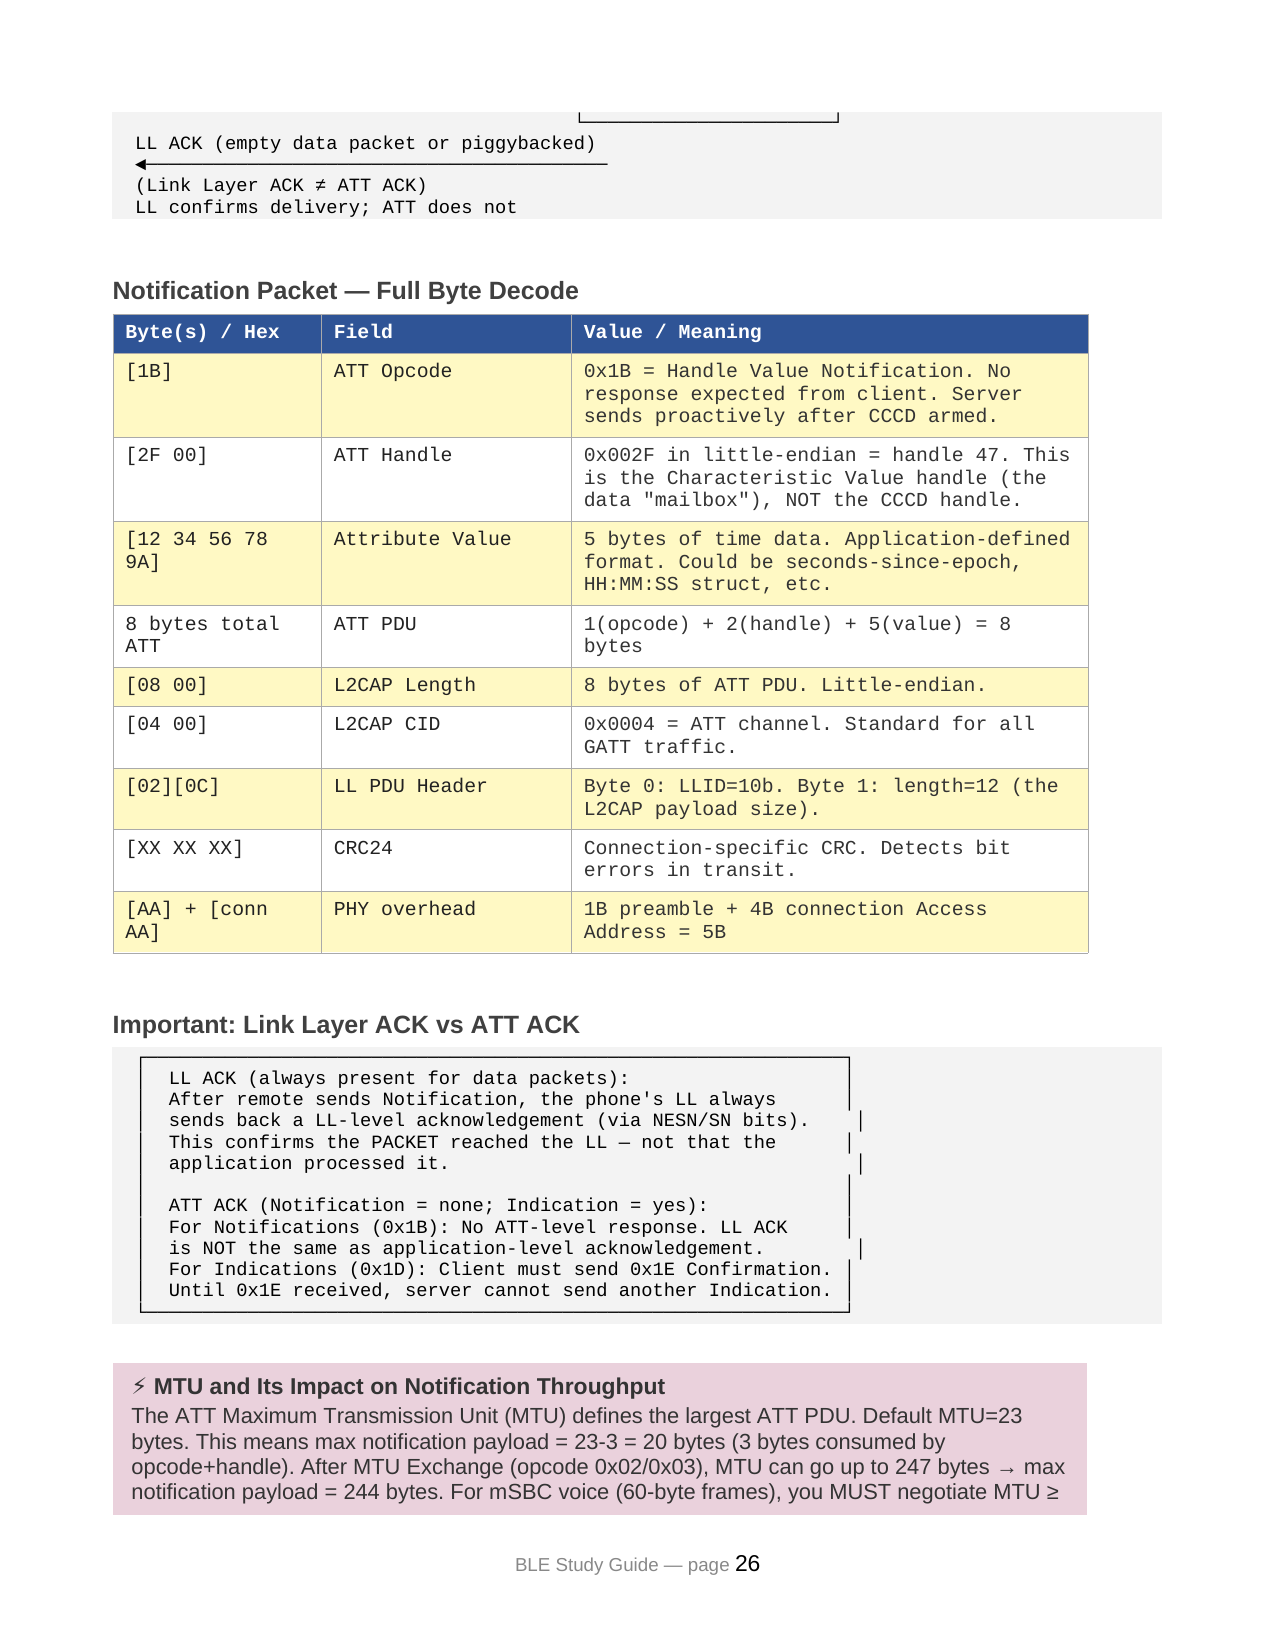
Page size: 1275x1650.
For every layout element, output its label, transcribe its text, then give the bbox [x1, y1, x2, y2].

text │ Until 0x1E received, server cannot send another Indication. │ [141, 1281, 848, 1302]
table_cell 8 bytes total ATT [114, 606, 321, 667]
table_cell 1B preamble + 4B connection Access Address = 5B [572, 892, 1088, 952]
text │ For Notifications (0x1B): No ATT-level response. LL ACK │ [141, 1217, 848, 1239]
text │ For Indications (0x1D): Client must send 0x1E Confirmation. │ [141, 1260, 848, 1281]
text └──────────────────────┘ [112, 112, 1162, 134]
text │ application processed it. │ [861, 1154, 1162, 1175]
text │ │ [849, 1175, 1162, 1196]
text │ This confirms the PACKET reached the LL — not that the │ [141, 1132, 848, 1154]
text │ LL ACK (always present for data packets): │ [849, 1069, 1162, 1090]
text │ sends back a LL-level acknowledgement (via NESN/SN bits). │ [861, 1111, 1162, 1132]
text │ After remote sends Notification, the phone's LL always │ [141, 1090, 848, 1111]
table_cell L2CAP Length [322, 668, 571, 706]
table_cell Attribute Value [322, 522, 571, 605]
table_cell ATT PDU [322, 606, 571, 667]
text │ │ [112, 1175, 140, 1196]
table_cell [1B] [114, 354, 321, 437]
text (Link Layer ACK ≠ ATT ACK) [112, 176, 1162, 197]
table_cell 8 bytes of ATT PDU. Little-endian. [572, 668, 1088, 706]
table_cell Connection-specific CRC. Detects bit errors in transit. [572, 830, 1088, 891]
table_cell [08 00] [114, 668, 321, 706]
text │ │ [141, 1175, 848, 1196]
text │ This confirms the PACKET reached the LL — not that the │ [849, 1132, 1162, 1154]
table_cell [AA] + [conn AA] [114, 892, 321, 952]
table_cell [12 34 56 78 9A] [114, 522, 321, 605]
text │ For Indications (0x1D): Client must send 0x1E Confirmation. │ [849, 1260, 1162, 1281]
table_cell [XX XX XX] [114, 830, 321, 891]
text ◄───────────────────────────────────────── [112, 155, 1162, 176]
text │ LL ACK (always present for data packets): │ [141, 1069, 848, 1090]
text │ application processed it. │ [141, 1154, 860, 1175]
table_cell 0x1B = Handle Value Notification. No response expected from client. Server sends proactively after CCCD armed. [572, 354, 1088, 437]
table_cell 0x0004 = ATT channel. Standard for all GATT traffic. [572, 707, 1088, 767]
text │ sends back a LL-level acknowledgement (via NESN/SN bits). │ [141, 1111, 860, 1132]
table_header ⚡ MTU and Its Impact on Notification Throughput The ATT Maximum Transmission Unit (MTU) defines the largest ATT PDU. Default MTU=23 bytes. This means max notification payload = 23-3 = 20 bytes (3 bytes consumed by opcode+handle). After MTU Exchange (opcode 0x02/0x03), MTU can go up to 247 bytes → max notification payload = 244 bytes. For mSBC voice (60-byte frames), you MUST negotiate MTU ≥ [113, 1363, 1087, 1515]
text │ application processed it. │ [112, 1154, 140, 1175]
table_cell ATT Handle [322, 438, 571, 521]
table_header Byte(s) / Hex [114, 315, 321, 353]
table_cell [04 00] [114, 707, 321, 767]
text ┌──────────────────────────────────────────────────────────────┐ [112, 1047, 1162, 1069]
table_cell Byte 0: LLID=10b. Byte 1: length=12 (the L2CAP payload size). [572, 769, 1088, 829]
table_cell 0x002F in little-endian = handle 47. This is the Characteristic Value handle (the data "mailbox"), NOT the CCCD handle. [572, 438, 1088, 521]
table_cell [2F 00] [114, 438, 321, 521]
text │ For Notifications (0x1B): No ATT-level response. LL ACK │ [849, 1217, 1162, 1239]
table_cell L2CAP CID [322, 707, 571, 767]
table_cell ATT Opcode [322, 354, 571, 437]
table_cell LL PDU Header [322, 769, 571, 829]
subtitle Important: Link Layer ACK vs ATT ACK [112, 1010, 1162, 1039]
text └──────────────────────────────────────────────────────────────┘ [112, 1302, 1162, 1324]
text LL ACK (empty data packet or piggybacked) [112, 134, 1162, 155]
table_cell 1(opcode) + 2(handle) + 5(value) = 8 bytes [572, 606, 1088, 667]
text │ ATT ACK (Notification = none; Indication = yes): │ [849, 1196, 1162, 1217]
text │ Until 0x1E received, server cannot send another Indication. │ [849, 1281, 1162, 1302]
table_cell PHY overhead [322, 892, 571, 952]
text │ is NOT the same as application-level acknowledgement. │ [861, 1239, 1162, 1260]
table_header Value / Meaning [572, 315, 1088, 353]
text │ After remote sends Notification, the phone's LL always │ [849, 1090, 1162, 1111]
text │ is NOT the same as application-level acknowledgement. │ [141, 1239, 860, 1260]
table_header Field [322, 315, 571, 353]
table_cell CRC24 [322, 830, 571, 891]
text │ ATT ACK (Notification = none; Indication = yes): │ [141, 1196, 848, 1217]
table_cell [02][0C] [114, 769, 321, 829]
table_cell 5 bytes of time data. Application-defined format. Could be seconds-since-epoch, HH:MM:SS struct, etc. [572, 522, 1088, 605]
subtitle Notification Packet — Full Byte Decode [112, 276, 1162, 305]
text LL confirms delivery; ATT does not [112, 197, 1162, 219]
